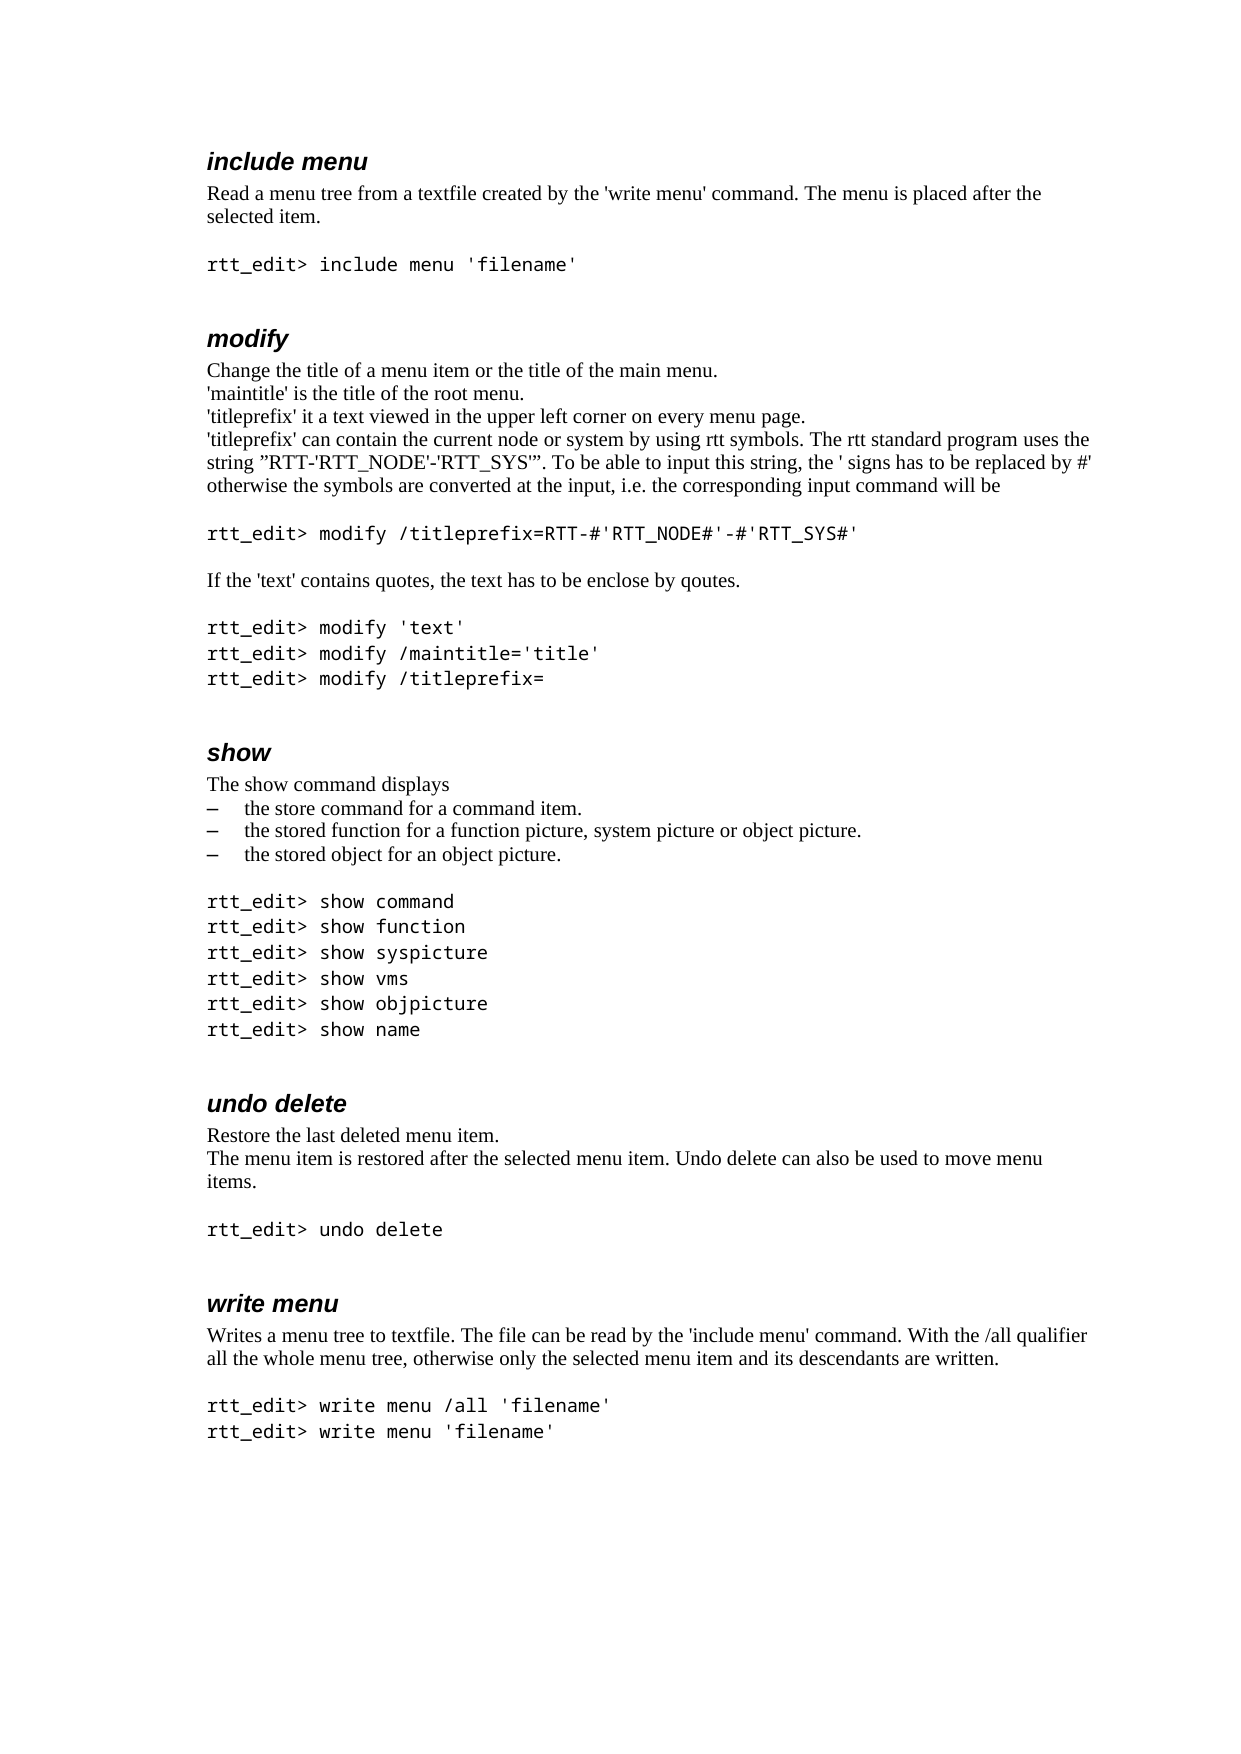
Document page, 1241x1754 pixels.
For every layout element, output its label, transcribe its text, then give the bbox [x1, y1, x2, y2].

subtitle include menu [207, 148, 1092, 176]
text rtt_edit> show function [207, 914, 1092, 939]
text rtt_edit> show name [207, 1016, 1092, 1042]
text 'titleprefix' can contain the current node or system by using rtt symbols. The rtt standard program uses the string ”RTT-'RTT_NODE'-'RTT_SYS'”. To be able to input this string, the ' signs has to be replaced by #' otherwise the symbols are converted at the input, i.e. the corresponding input command will be [207, 428, 1092, 497]
text rtt_edit> write menu 'filename' [207, 1418, 1092, 1444]
subtitle show [207, 739, 1092, 767]
text Read a menu tree from a textfile created by the 'write menu' command. The menu is placed after the selected item. [207, 182, 1092, 228]
text rtt_edit> include menu 'filename' [207, 251, 1092, 276]
list the stored function for a function picture, system picture or object picture. [207, 819, 1092, 842]
text rtt_edit> modify 'text' [207, 614, 1092, 640]
text If the 'text' contains quotes, the text has to be enclose by qoutes. [207, 568, 1092, 591]
text rtt_edit> show syspicture [207, 939, 1092, 965]
text Writes a menu tree to textfile. The file can be read by the 'include menu' command. With the /all qualifier all the whole menu tree, otherwise only the selected menu item and its descendants are written. [207, 1324, 1092, 1370]
text rtt_edit> write menu /all 'filename' [207, 1393, 1092, 1418]
text rtt_edit> show vms [207, 965, 1092, 991]
text rtt_edit> undo delete [207, 1216, 1092, 1241]
text 'maintitle' is the title of the root menu. [207, 382, 1092, 405]
text rtt_edit> show objpicture [207, 991, 1092, 1016]
text The show command displays [207, 773, 1092, 796]
list the stored object for an object picture. [207, 842, 1092, 865]
text The menu item is restored after the selected menu item. Undo delete can also be used to move menu items. [207, 1147, 1092, 1193]
subtitle modify [207, 324, 1092, 352]
text rtt_edit> modify /titleprefix=RTT-#'RTT_NODE#'-#'RTT_SYS#' [207, 520, 1092, 545]
text 'titleprefix' it a text viewed in the upper left corner on every menu page. [207, 405, 1092, 428]
text rtt_edit> modify /titleprefix= [207, 666, 1092, 691]
text rtt_edit> show command [207, 888, 1092, 914]
subtitle write menu [207, 1289, 1092, 1317]
text rtt_edit> modify /maintitle='title' [207, 640, 1092, 666]
text Restore the last deleted menu item. [207, 1124, 1092, 1147]
subtitle undo delete [207, 1089, 1092, 1118]
text Change the title of a menu item or the title of the main menu. [207, 359, 1092, 382]
list the store command for a command item. [207, 796, 1092, 819]
